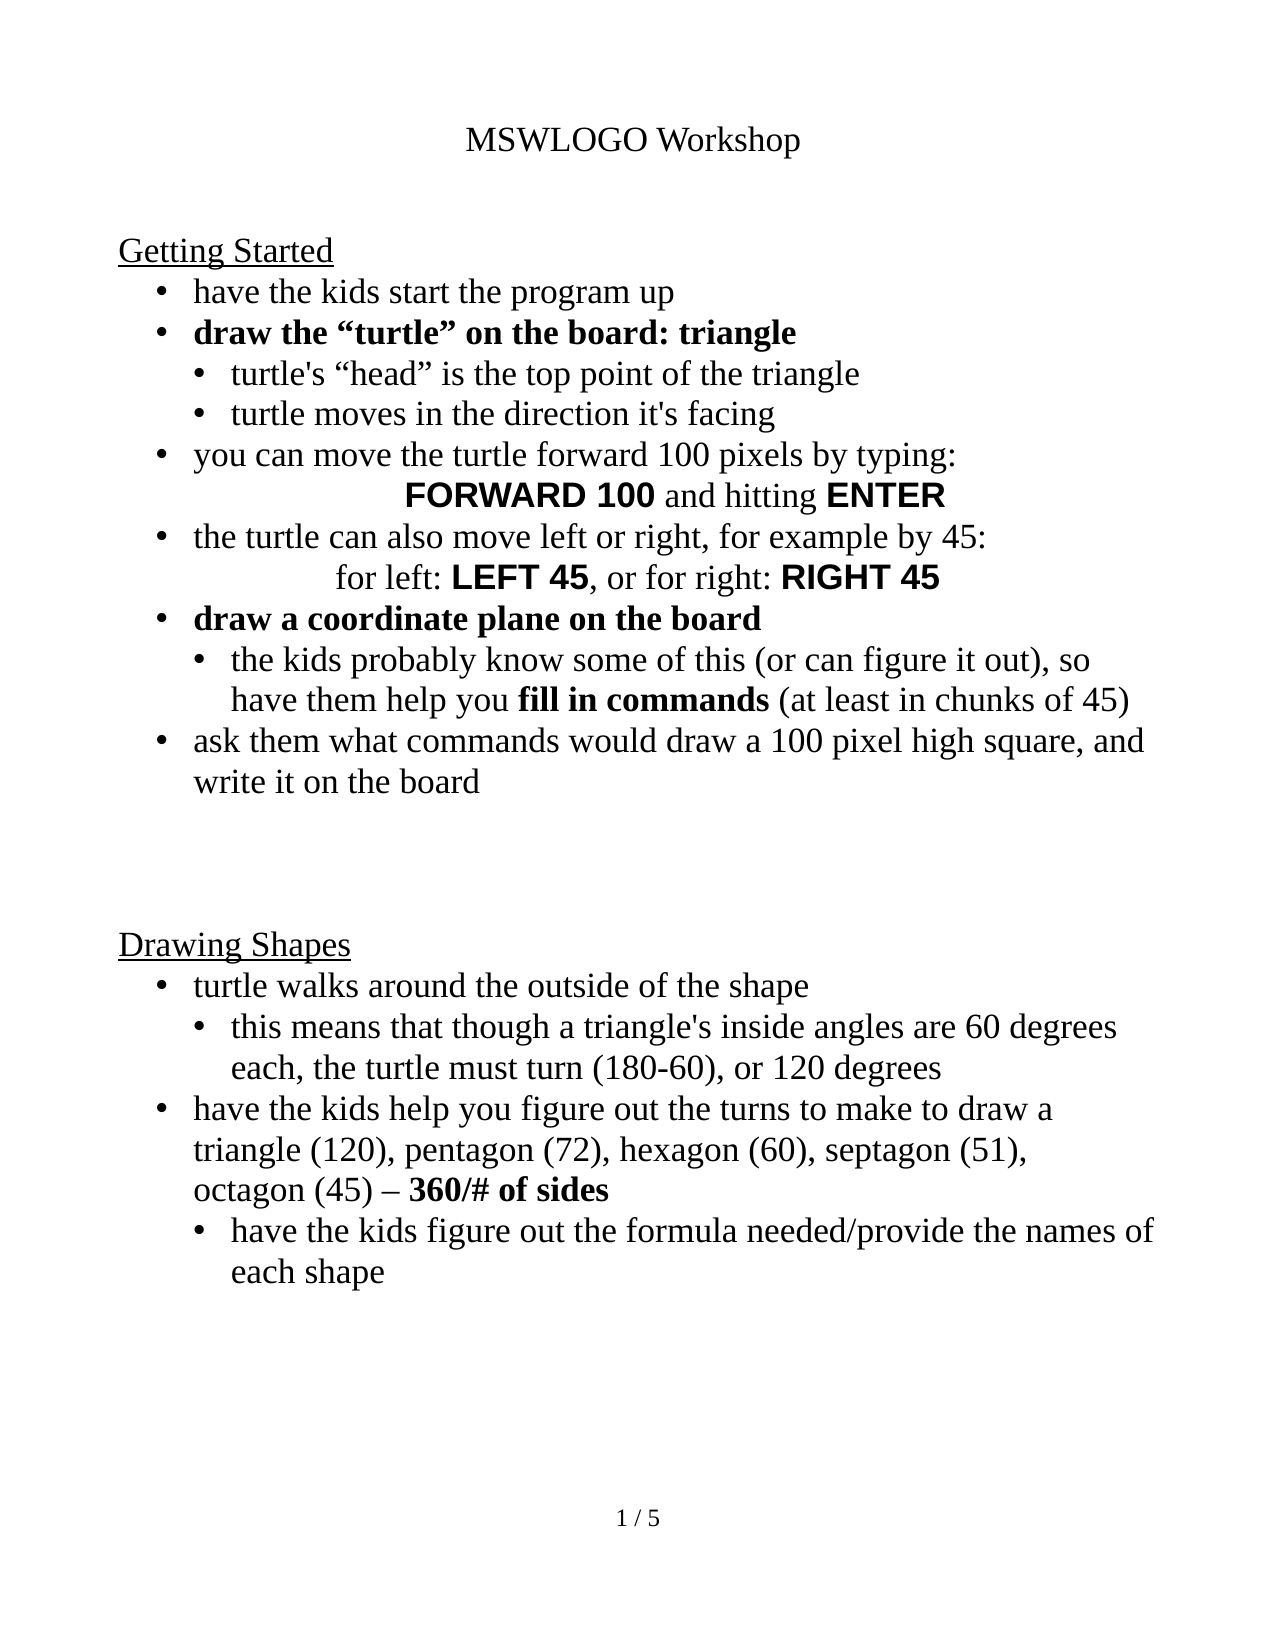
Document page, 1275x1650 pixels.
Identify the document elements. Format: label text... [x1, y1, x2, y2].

text Getting Started [118, 229, 1157, 270]
list the kids probably know some of this (or can figure it out), so have them help you fill in commands (at least in chunks of 45) [193, 638, 1157, 719]
list turtle's “head” is the top point of the triangle [193, 352, 1157, 393]
list ask them what commands would draw a 100 pixel high square, and write it on the board [156, 719, 1157, 801]
list draw the “turtle” on the board: triangle [156, 311, 1157, 352]
list have the kids start the program up [156, 270, 1157, 311]
list turtle walks around the outside of the shape [156, 964, 1157, 1005]
list FORWARD 100 and hitting ENTER [156, 474, 1157, 515]
list the turtle can also move left or right, for example by 45: [156, 515, 1157, 556]
list this means that though a triangle's inside angles are 60 degrees each, the turtle must turn (180-60), or 120 degrees [193, 1005, 1157, 1087]
list draw a coordinate plane on the board [156, 597, 1157, 638]
text for left: LEFT 45, or for right: RIGHT 45 [118, 556, 1157, 597]
list turtle moves in the direction it's facing [193, 393, 1157, 433]
list have the kids figure out the formula needed/provide the names of each shape [193, 1209, 1157, 1291]
list have the kids help you figure out the turns to make to draw a triangle (120), pentagon (72), hexagon (60), septagon (51), octagon (45) – 360/# of sides [156, 1087, 1157, 1209]
list you can move the turtle forward 100 pixels by typing: [156, 433, 1157, 474]
text Drawing Shapes [118, 924, 1157, 964]
